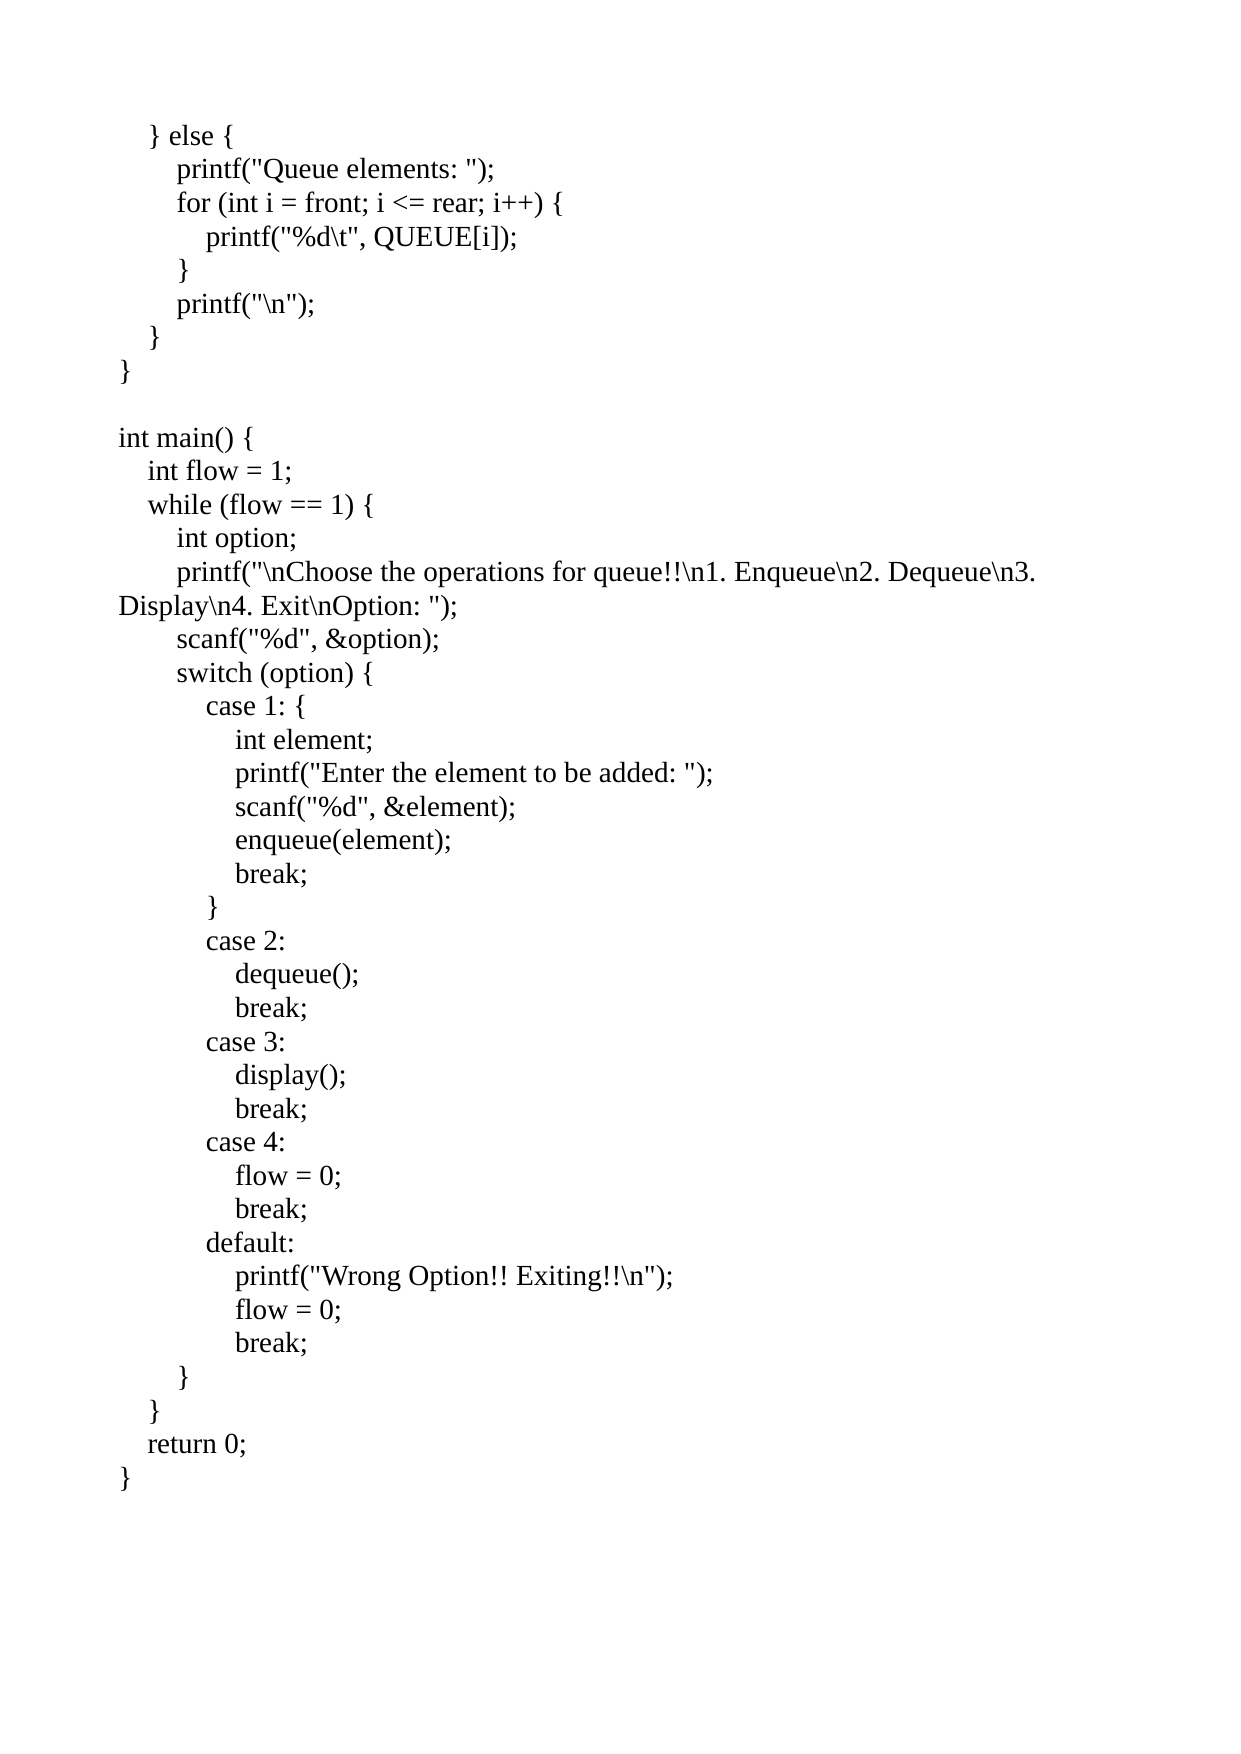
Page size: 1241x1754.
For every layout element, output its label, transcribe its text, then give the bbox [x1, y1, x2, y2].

text } [118, 1393, 1122, 1426]
text int element; [118, 722, 1122, 755]
text while (flow == 1) { [118, 487, 1122, 521]
text case 4: [118, 1124, 1122, 1158]
text printf("\n"); [118, 286, 1122, 319]
text printf("Queue elements: "); [118, 152, 1122, 185]
text int main() { [118, 420, 1122, 453]
text printf("\nChoose the operations for queue!!\n1. Enqueue\n2. Dequeue\n3. Display\n4. Exit\nOption: "); [118, 554, 1122, 621]
text switch (option) { [118, 655, 1122, 688]
text display(); [118, 1057, 1122, 1091]
text } else { [118, 118, 1122, 152]
text } [118, 1460, 1122, 1493]
text } [118, 889, 1122, 923]
text flow = 0; [118, 1158, 1122, 1191]
text break; [118, 856, 1122, 889]
text int flow = 1; [118, 453, 1122, 487]
text return 0; [118, 1426, 1122, 1460]
text case 3: [118, 1024, 1122, 1057]
text break; [118, 990, 1122, 1024]
text scanf("%d", &element); [118, 789, 1122, 822]
text printf("%d\t", QUEUE[i]); [118, 219, 1122, 252]
text } [118, 1359, 1122, 1393]
text printf("Wrong Option!! Exiting!!\n"); [118, 1258, 1122, 1292]
text break; [118, 1326, 1122, 1359]
text enqueue(element); [118, 822, 1122, 856]
text break; [118, 1091, 1122, 1124]
text case 1: { [118, 688, 1122, 722]
text printf("Enter the element to be added: "); [118, 755, 1122, 789]
text int option; [118, 521, 1122, 554]
text default: [118, 1225, 1122, 1258]
text } [118, 319, 1122, 353]
text for (int i = front; i <= rear; i++) { [118, 185, 1122, 219]
text dequeue(); [118, 957, 1122, 990]
text } [118, 252, 1122, 286]
text flow = 0; [118, 1292, 1122, 1326]
text case 2: [118, 923, 1122, 957]
text scanf("%d", &option); [118, 621, 1122, 655]
text break; [118, 1191, 1122, 1225]
text } [118, 353, 1122, 386]
